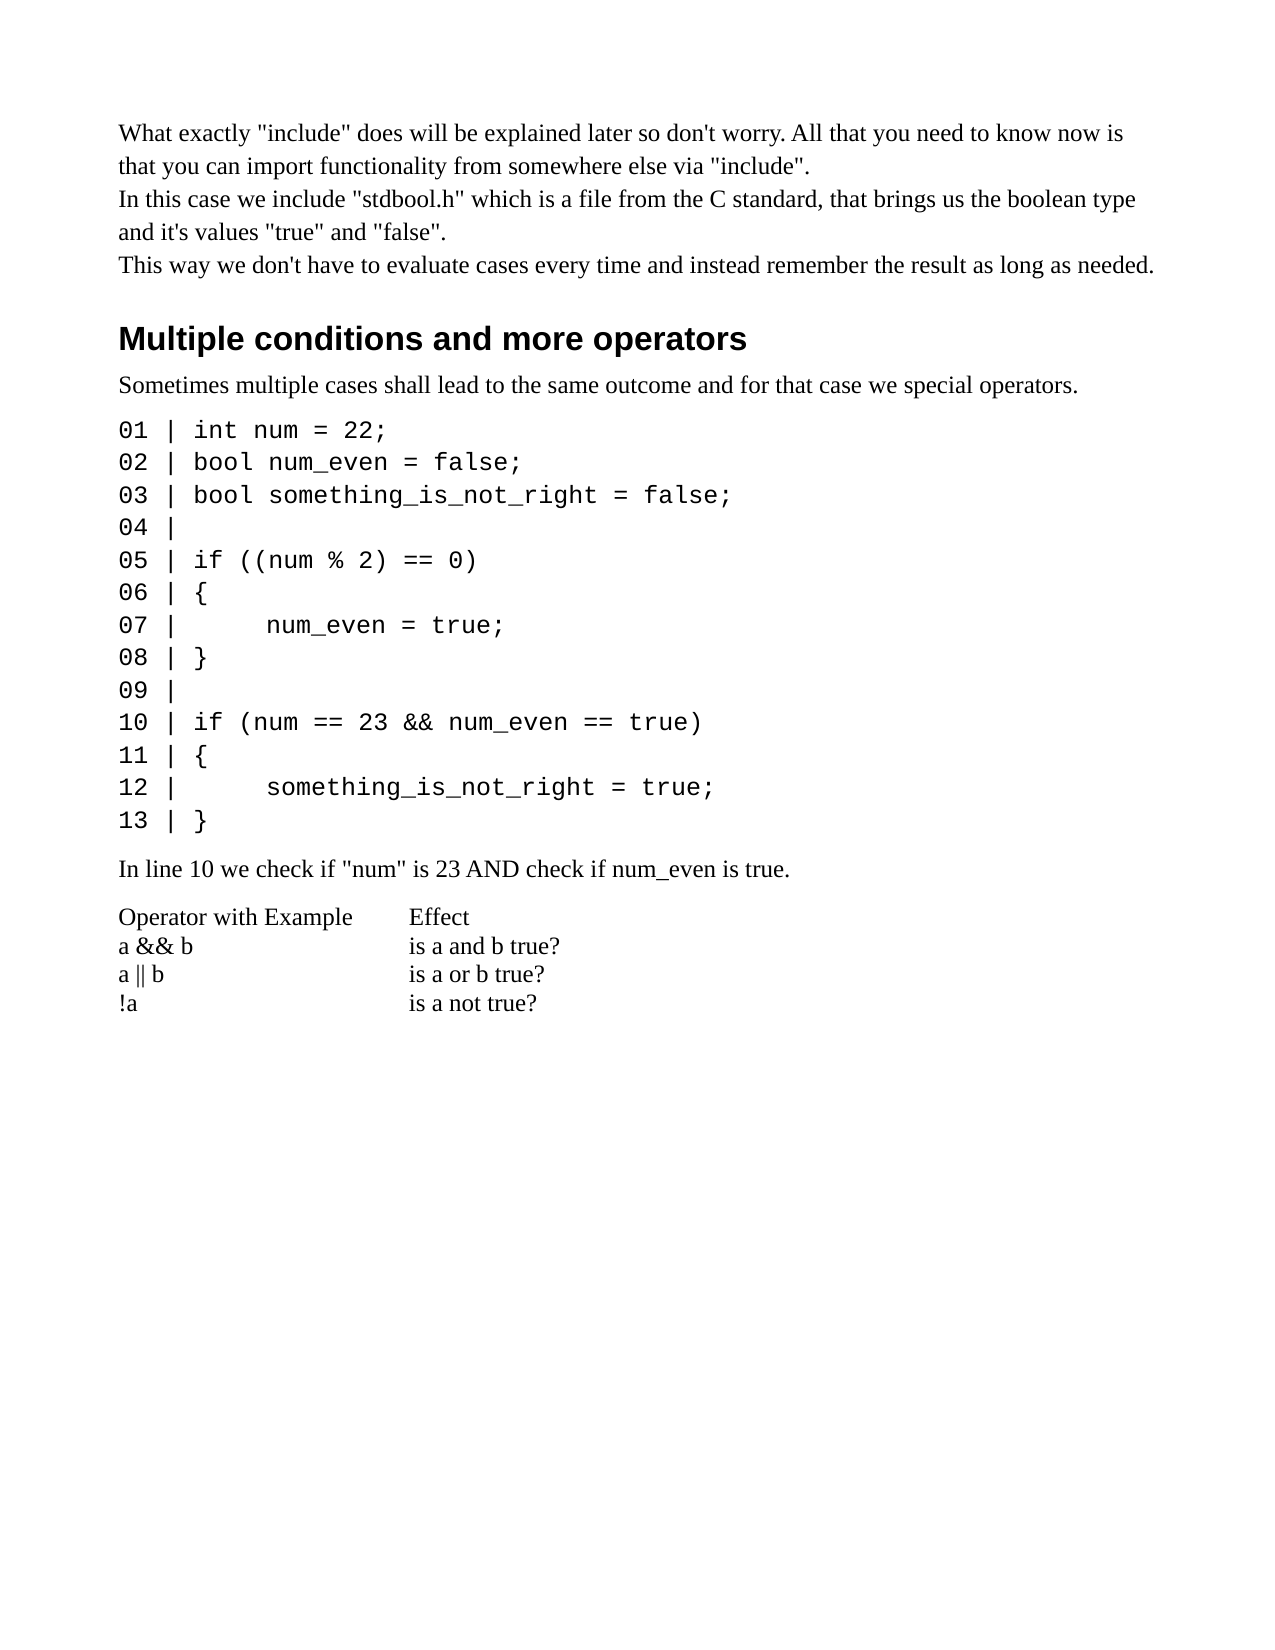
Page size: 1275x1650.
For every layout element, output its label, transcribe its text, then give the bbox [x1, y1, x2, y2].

table_cell a && b [118, 931, 409, 959]
table_header Effect [409, 902, 1157, 931]
table_cell is a or b true? [409, 960, 1157, 988]
text Sometimes multiple cases shall lead to the same outcome and for that case we special operators. [118, 370, 1157, 398]
subtitle Multiple conditions and more operators [118, 319, 1157, 357]
table_cell a || b [118, 960, 409, 988]
table_header Operator with Example [118, 902, 409, 931]
table_cell is a not true? [409, 988, 1157, 1017]
table_cell is a and b true? [409, 931, 1157, 959]
text In line 10 we check if "num" is 23 AND check if num_even is true. [118, 854, 1157, 883]
table_cell !a [118, 988, 409, 1017]
text 01 | int num = 22; 02 | bool num_even = false; 03 | bool something_is_not_right = false; 04 | 05 | if ((num % 2) == 0) 06 | { 07 | num_even = true; 08 | } 09 | 10 | if (num == 23 && num_even == true) 11 | { 12 | something_is_not_right = true; 13 | } [118, 417, 1157, 836]
text What exactly "include" does will be explained later so don't worry. All that you need to know now is that you can import functionality from somewhere else via "include". In this case we include "stdbool.h" which is a file from the C standard, that brings us the boolean type and it's values "true" and "false". This way we don't have to evaluate cases every time and instead remember the result as long as needed. [118, 118, 1157, 279]
